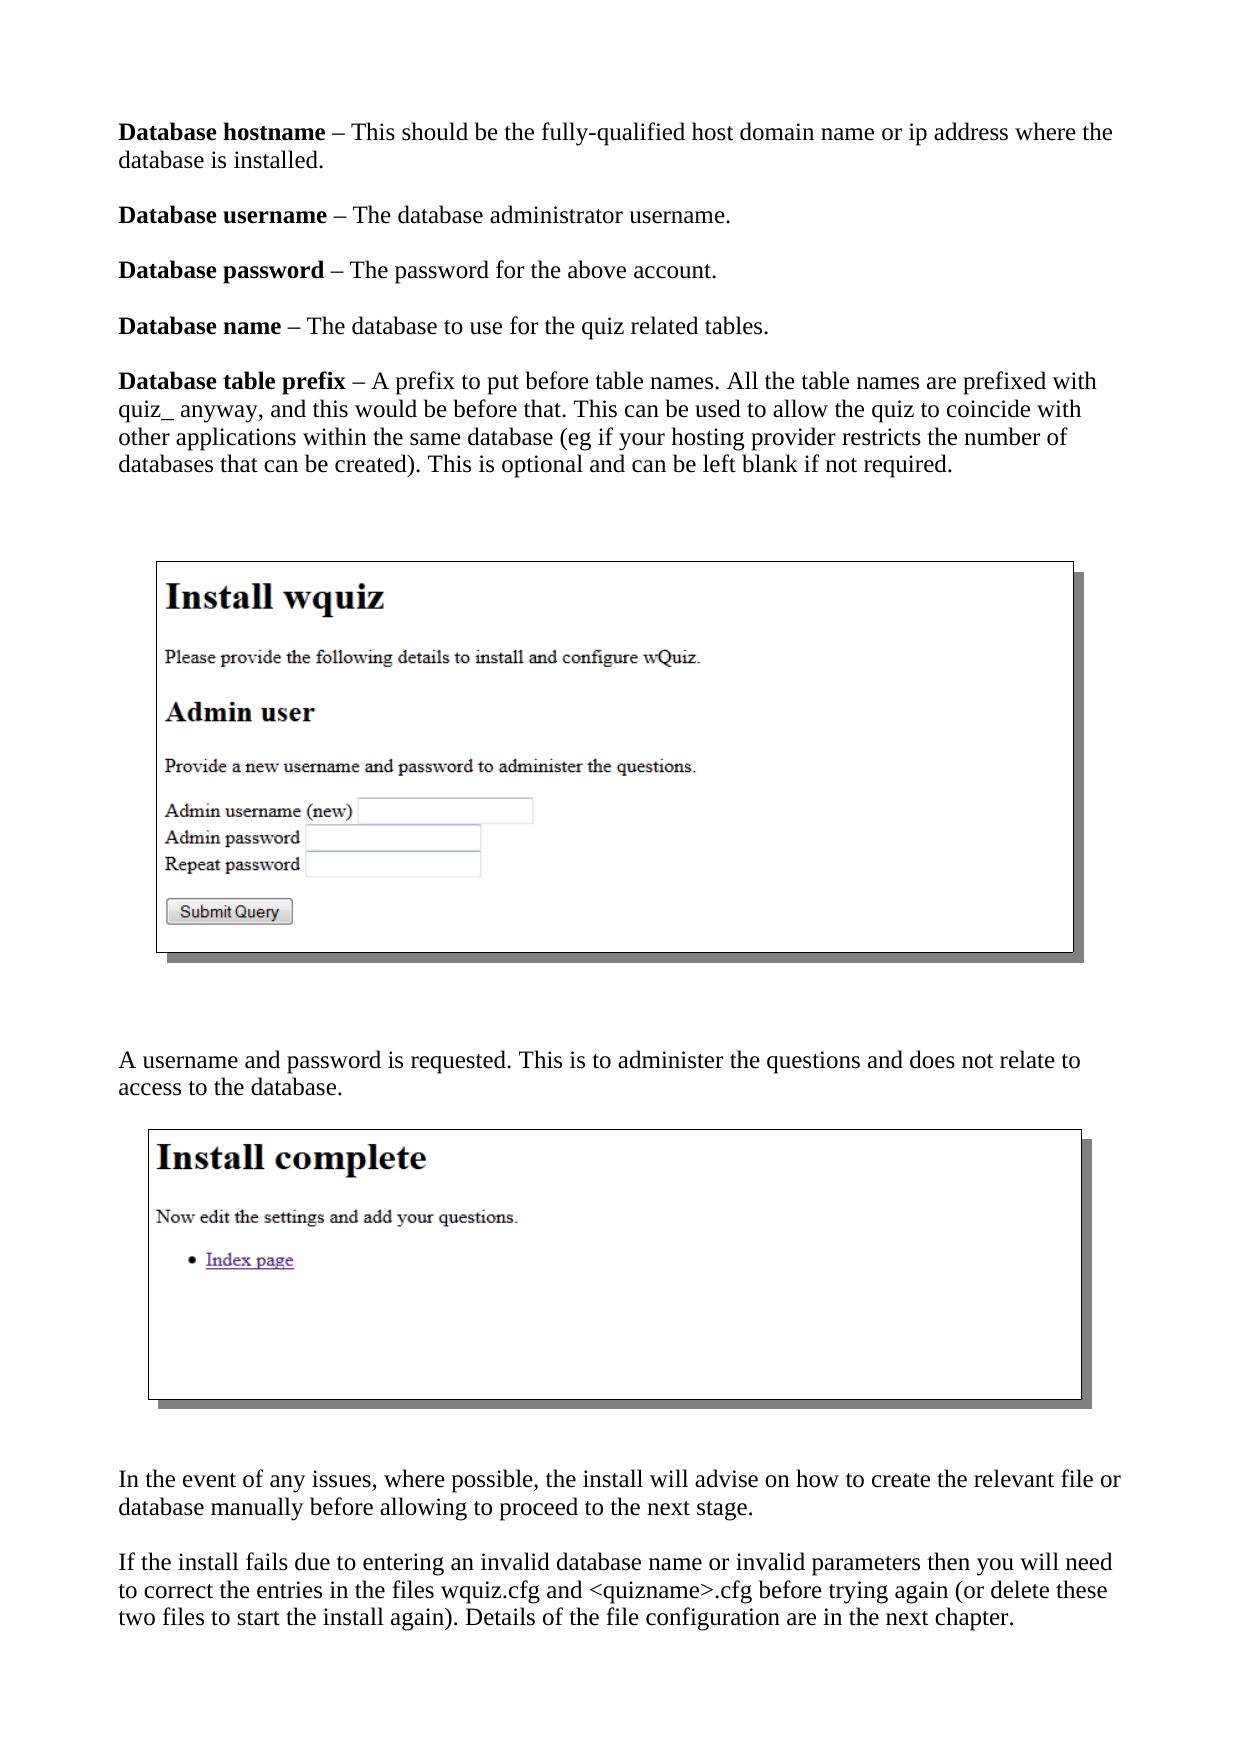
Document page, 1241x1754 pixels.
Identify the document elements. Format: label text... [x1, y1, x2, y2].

text In the event of any issues, where possible, the install will advise on how to create the relevant file or database manually before allowing to proceed to the next stage. [118, 1465, 1122, 1520]
text Database hostname – This should be the fully-qualified host domain name or ip address where the database is installed. [118, 118, 1122, 173]
text If the install fails due to entering an invalid database name or invalid parameters then you will need to correct the entries in the files wquiz.cfg and <quizname>.cfg before trying again (or delete these two files to start the install again). Details of the file configuration are in the next chapter. [118, 1548, 1122, 1631]
picture [151, 1132, 1079, 1396]
text Database name – The database to use for the quiz related tables. [118, 312, 1122, 340]
picture [159, 564, 1071, 949]
text A username and password is requested. This is to administer the questions and does not relate to access to the database. [118, 1046, 1122, 1101]
text Database password – The password for the above account. [118, 257, 1122, 284]
text Database username – The database administrator username. [118, 201, 1122, 229]
text Database table prefix – A prefix to put before table names. All the table names are prefixed with quiz_ anyway, and this would be before that. This can be used to allow the quiz to coincide with other applications within the same database (eg if your hosting provider restricts the number of databases that can be created). This is optional and can be left blank if not required. [118, 367, 1122, 478]
